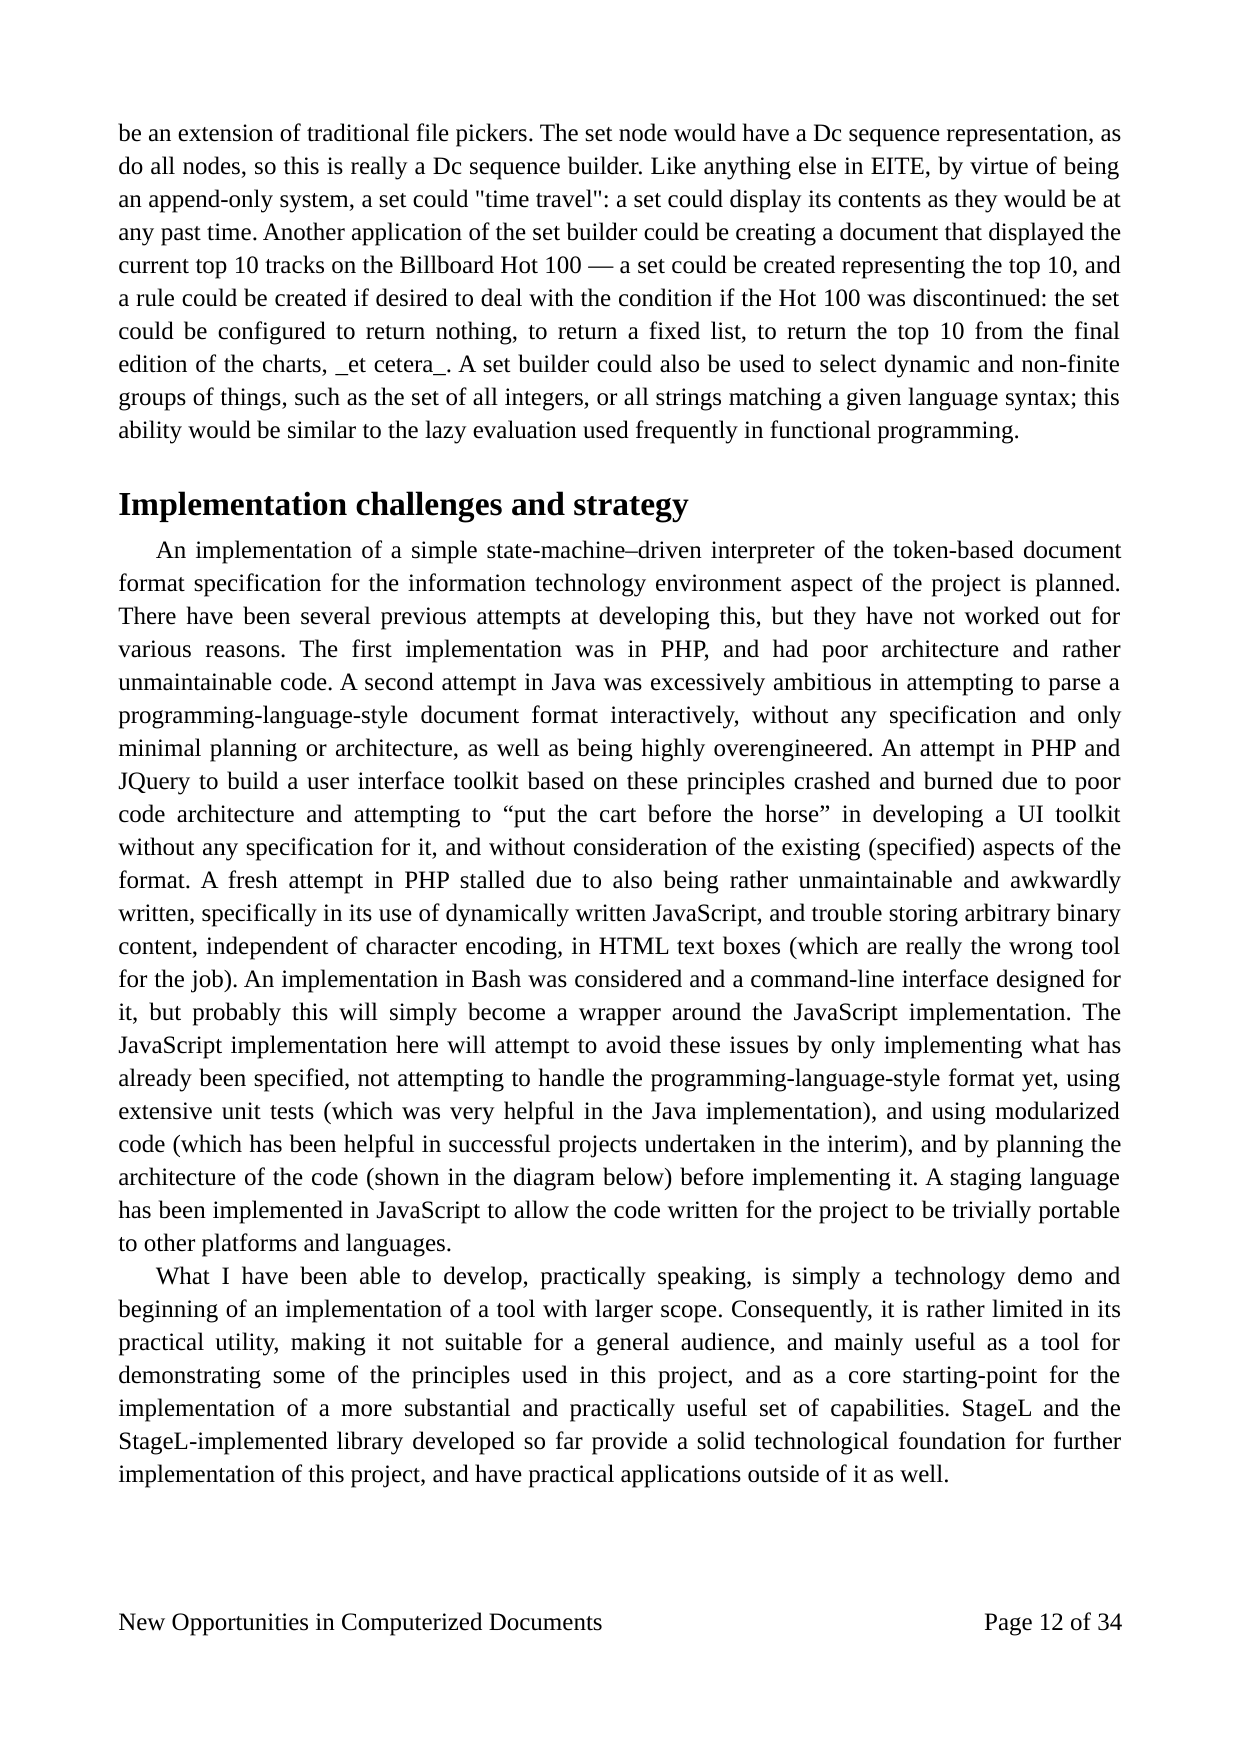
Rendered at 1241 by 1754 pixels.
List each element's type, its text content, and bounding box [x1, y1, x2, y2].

text be an extension of traditional file pickers. The set node would have a Dc sequence representation, as do all nodes, so this is really a Dc sequence builder. Like anything else in EITE, by virtue of being an append-only system, a set could "time travel": a set could display its contents as they would be at any past time. Another application of the set builder could be creating a document that displayed the current top 10 tracks on the Billboard Hot 100 — a set could be created representing the top 10, and a rule could be created if desired to deal with the condition if the Hot 100 was discontinued: the set could be configured to return nothing, to return a fixed list, to return the top 10 from the final edition of the charts, _et cetera_. A set builder could also be used to select dynamic and non-finite groups of things, such as the set of all integers, or all strings matching a given language syntax; this ability would be similar to the lazy evaluation used frequently in functional programming. [118, 118, 1122, 444]
subtitle Implementation challenges and strategy [118, 484, 1122, 522]
text What I have been able to develop, practically speaking, is simply a technology demo and beginning of an implementation of a tool with larger scope. Consequently, it is rather limited in its practical utility, making it not suitable for a general audience, and mainly useful as a tool for demonstrating some of the principles used in this project, and as a core starting-point for the implementation of a more substantial and practically useful set of capabilities. StageL and the StageL-implemented library developed so far provide a solid technological foundation for further implementation of this project, and have practical applications outside of it as well. [118, 1261, 1122, 1488]
text An implementation of a simple state-machine–driven interpreter of the token-based document format specification for the information technology environment aspect of the project is planned. There have been several previous attempts at developing this, but they have not worked out for various reasons. The first implementation was in PHP, and had poor architecture and rather unmaintainable code. A second attempt in Java was excessively ambitious in attempting to parse a programming-language-style document format interactively, without any specification and only minimal planning or architecture, as well as being highly overengineered. An attempt in PHP and JQuery to build a user interface toolkit based on these principles crashed and burned due to poor code architecture and attempting to “put the cart before the horse” in developing a UI toolkit without any specification for it, and without consideration of the existing (specified) aspects of the format. A fresh attempt in PHP stalled due to also being rather unmaintainable and awkwardly written, specifically in its use of dynamically written JavaScript, and trouble storing arbitrary binary content, independent of character encoding, in HTML text boxes (which are really the wrong tool for the job). An implementation in Bash was considered and a command-line interface designed for it, but probably this will simply become a wrapper around the JavaScript implementation. The JavaScript implementation here will attempt to avoid these issues by only implementing what has already been specified, not attempting to handle the programming-language-style format yet, using extensive unit tests (which was very helpful in the Java implementation), and using modularized code (which has been helpful in successful projects undertaken in the interim), and by planning the architecture of the code (shown in the diagram below) before implementing it. A staging language has been implemented in JavaScript to allow the code written for the project to be trivially portable to other platforms and languages. [118, 535, 1122, 1257]
